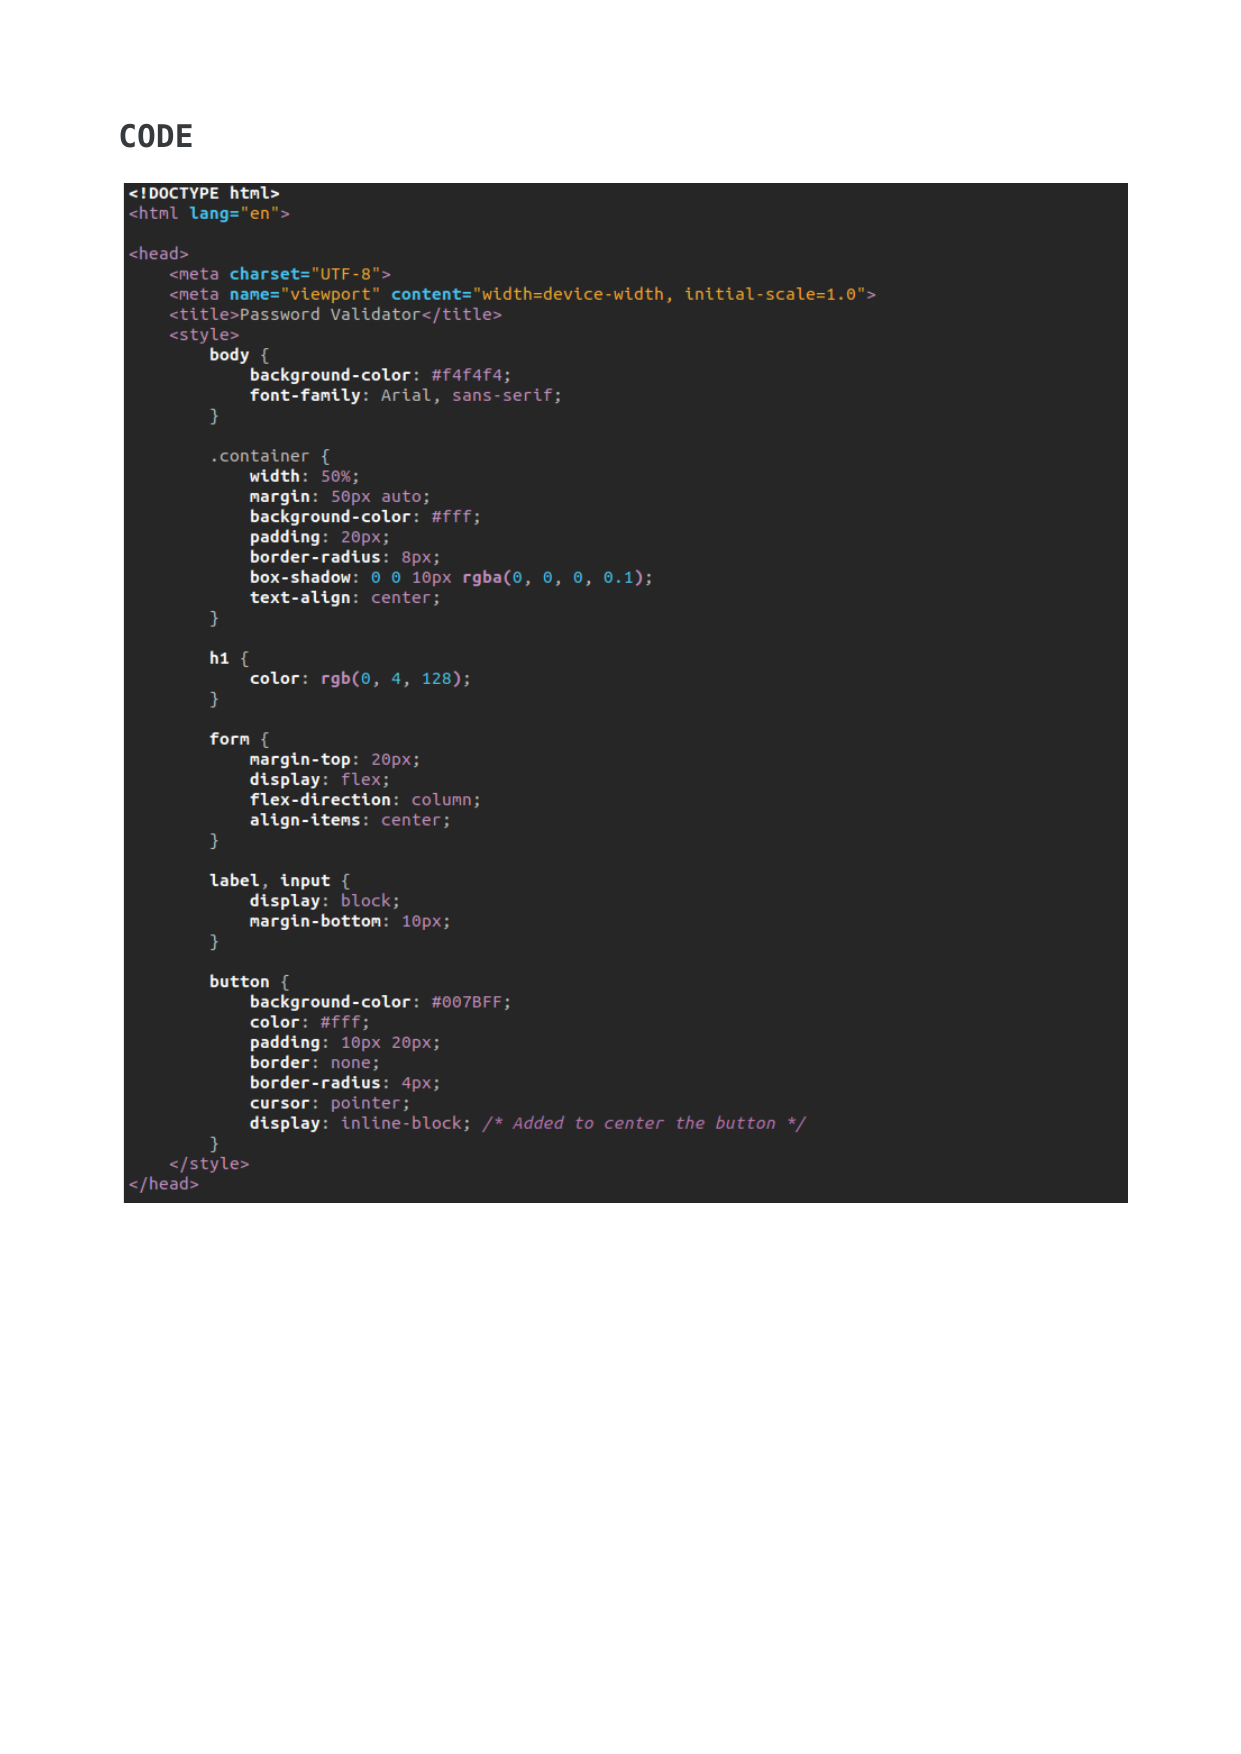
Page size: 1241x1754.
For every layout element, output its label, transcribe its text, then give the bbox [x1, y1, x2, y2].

picture [123, 183, 1128, 1203]
text CODE [118, 118, 1122, 154]
